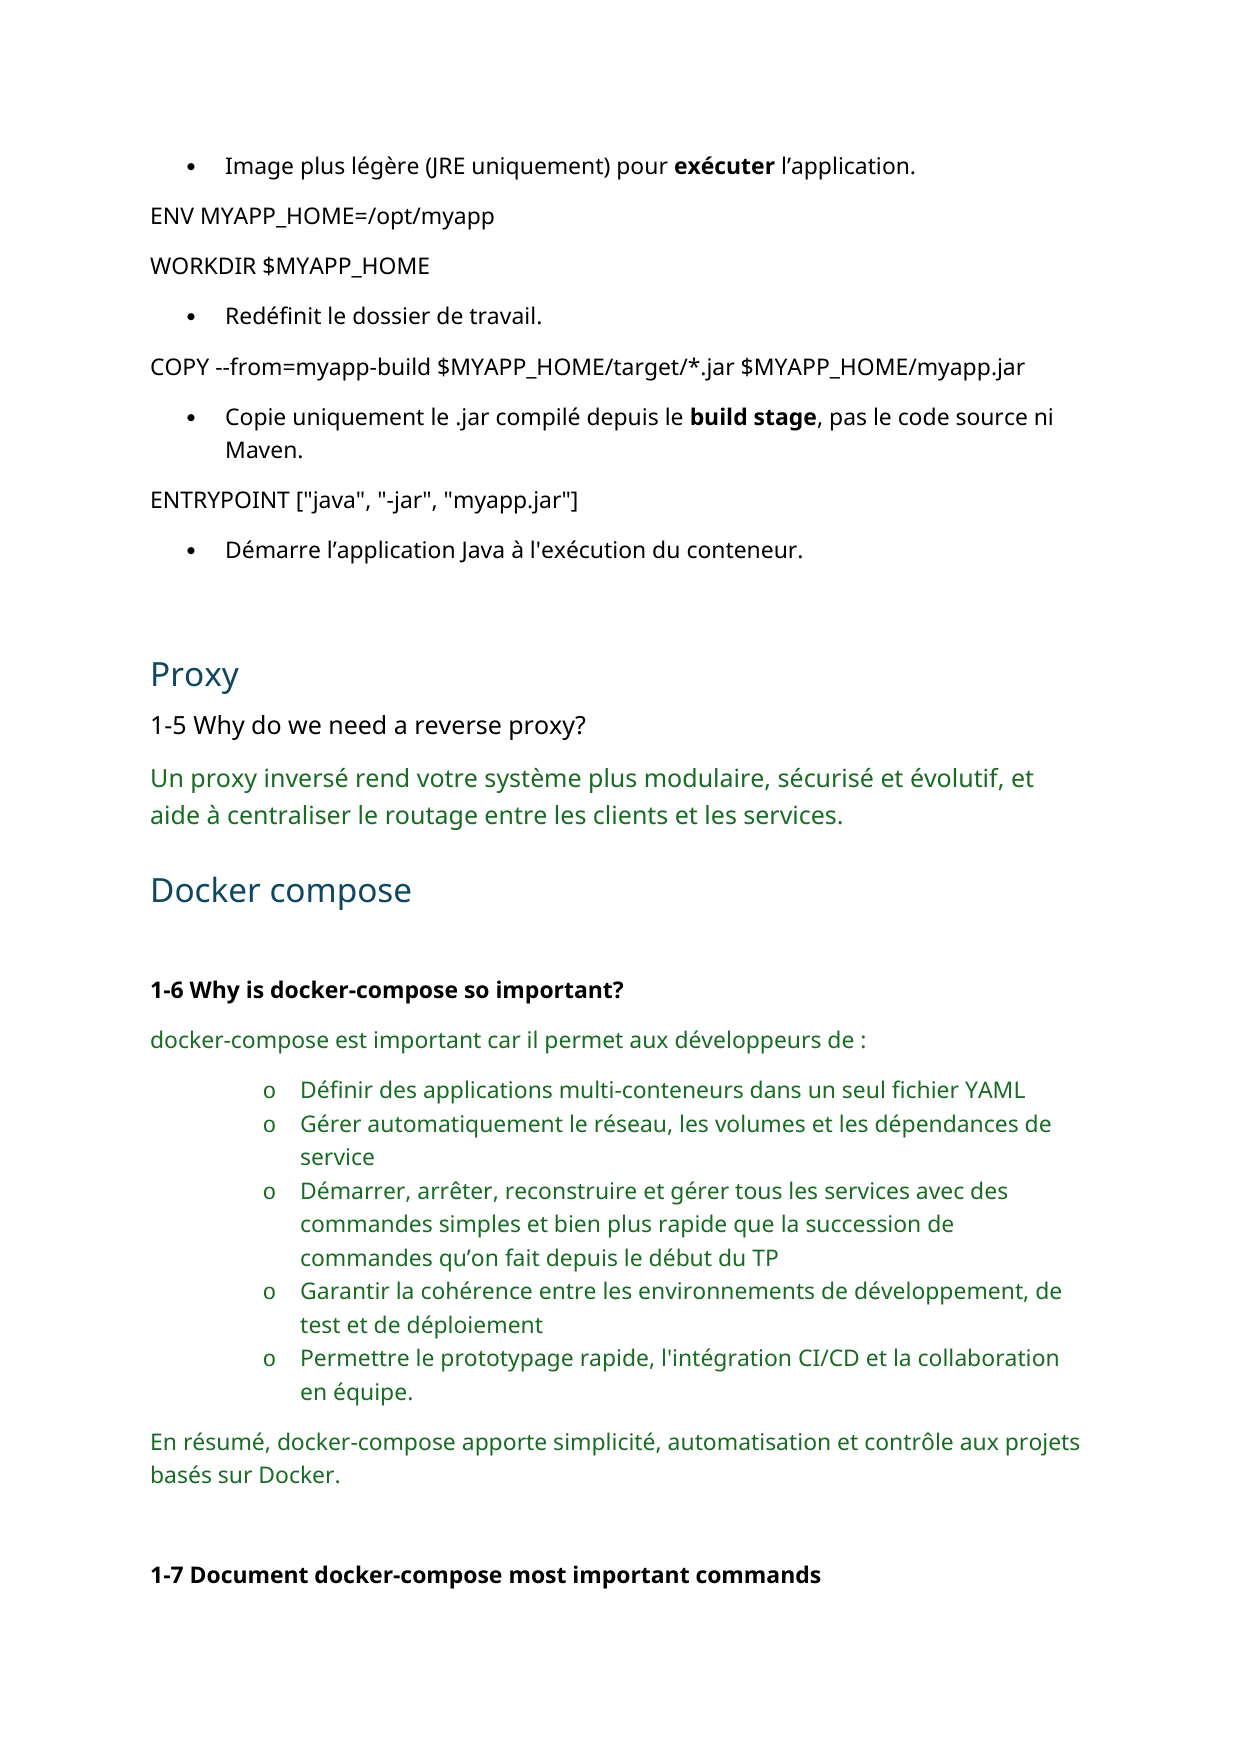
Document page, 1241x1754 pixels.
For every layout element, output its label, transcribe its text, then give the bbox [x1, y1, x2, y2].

subtitle Docker compose [150, 867, 1090, 912]
text Un proxy inversé rend votre système plus modulaire, sécurisé et évolutif, et aide à centraliser le routage entre les clients et les services. [150, 761, 1090, 831]
subtitle Proxy [150, 651, 1090, 696]
list Garantir la cohérence entre les environnements de développement, de test et de déploiement [262, 1275, 1090, 1340]
text ENTRYPOINT ["java", "-jar", "myapp.jar"] [150, 484, 1090, 515]
list Permettre le prototypage rapide, l'intégration CI/CD et la collaboration en équipe. [262, 1342, 1090, 1407]
text 1-6 Why is docker-compose so important? [150, 974, 1090, 1005]
list Gérer automatiquement le réseau, les volumes et les dépendances de service [262, 1108, 1090, 1172]
text 1-7 Document docker-compose most important commands [150, 1559, 1090, 1591]
text En résumé, docker-compose apporte simplicité, automatisation et contrôle aux projets basés sur Docker. [150, 1426, 1090, 1490]
text COPY --from=myapp-build $MYAPP_HOME/target/*.jar $MYAPP_HOME/myapp.jar [150, 350, 1090, 382]
list Redéfinit le dossier de travail. [187, 300, 1090, 332]
text WORKDIR $MYAPP_HOME [150, 250, 1090, 281]
list Démarre l’application Java à l'exécution du conteneur. [187, 534, 1090, 565]
text ENV MYAPP_HOME=/opt/myapp [150, 200, 1090, 231]
text docker-compose est important car il permet aux développeurs de : [150, 1024, 1090, 1055]
list Démarrer, arrêter, reconstruire et gérer tous les services avec des commandes simples et bien plus rapide que la succession de commandes qu’on fait depuis le début du TP [262, 1175, 1090, 1273]
text 1-5 Why do we need a reverse proxy? [150, 708, 1090, 742]
list Image plus légère (JRE uniquement) pour exécuter l’application. [187, 150, 1090, 181]
list Définir des applications multi-conteneurs dans un seul fichier YAML [262, 1074, 1090, 1106]
list Copie uniquement le .jar compilé depuis le build stage, pas le code source ni Maven. [187, 401, 1090, 465]
